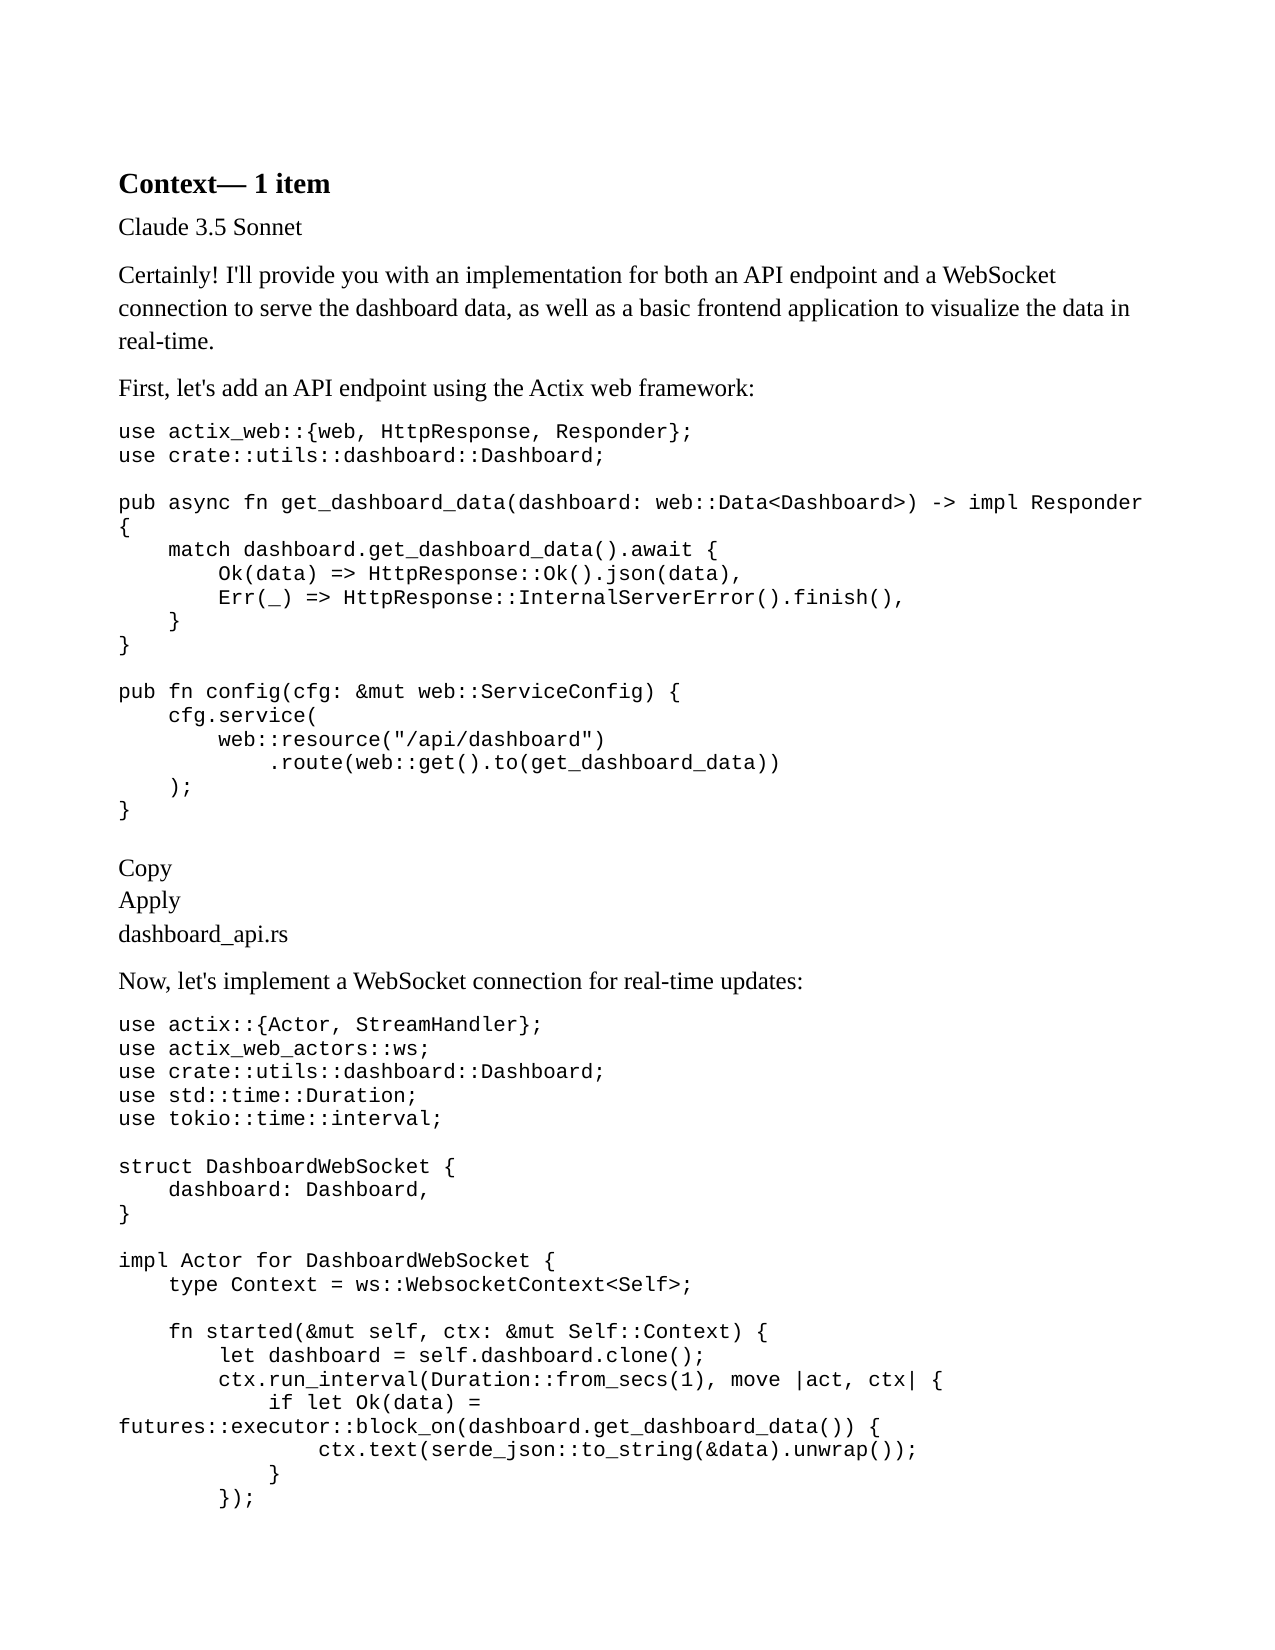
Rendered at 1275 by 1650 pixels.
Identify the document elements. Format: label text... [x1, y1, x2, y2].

text ); [118, 776, 1157, 799]
text struct DashboardWebSocket { [118, 1156, 1157, 1179]
text First, let's add an API endpoint using the Actix web framework: [118, 373, 1157, 402]
text dashboard: Dashboard, [118, 1179, 1157, 1203]
text } [118, 610, 1157, 634]
text match dashboard.get_dashboard_data().await { [118, 539, 1157, 563]
text use crate::utils::dashboard::Dashboard; [118, 1061, 1157, 1085]
text }); [118, 1487, 1157, 1510]
subtitle Context— 1 item [118, 133, 1157, 200]
text } [118, 1463, 1157, 1487]
text fn started(&mut self, ctx: &mut Self::Context) { [118, 1321, 1157, 1345]
text ctx.text(serde_json::to_string(&data).unwrap()); [118, 1439, 1157, 1463]
text type Context = ws::WebsocketContext<Self>; [118, 1274, 1157, 1298]
text Certainly! I'll provide you with an implementation for both an API endpoint and a WebSocket connection to serve the dashboard data, as well as a basic frontend application to visualize the data in real-time. [118, 260, 1157, 355]
text Now, let's implement a WebSocket connection for real-time updates: [118, 966, 1157, 995]
text } [118, 634, 1157, 658]
text pub fn config(cfg: &mut web::ServiceConfig) { [118, 681, 1157, 705]
text use crate::utils::dashboard::Dashboard; [118, 445, 1157, 468]
text if let Ok(data) = futures::executor::block_on(dashboard.get_dashboard_data()) { [118, 1392, 1157, 1439]
text web::resource("/api/dashboard") [118, 728, 1157, 752]
text use actix_web::{web, HttpResponse, Responder}; [118, 421, 1157, 445]
text pub async fn get_dashboard_data(dashboard: web::Data<Dashboard>) -> impl Responder { [118, 492, 1157, 539]
text cfg.service( [118, 705, 1157, 728]
text Ok(data) => HttpResponse::Ok().json(data), [118, 563, 1157, 587]
text } [118, 1203, 1157, 1227]
text use actix_web_actors::ws; [118, 1037, 1157, 1061]
text Err(_) => HttpResponse::InternalServerError().finish(), [118, 587, 1157, 610]
text } [118, 799, 1157, 823]
text dashboard_api.rs [118, 919, 1157, 947]
text Claude 3.5 Sonnet [118, 212, 1157, 241]
text use std::time::Duration; [118, 1085, 1157, 1108]
text let dashboard = self.dashboard.clone(); [118, 1345, 1157, 1368]
text impl Actor for DashboardWebSocket { [118, 1250, 1157, 1274]
text use tokio::time::interval; [118, 1108, 1157, 1132]
text ctx.run_interval(Duration::from_secs(1), move |act, ctx| { [118, 1368, 1157, 1392]
text .route(web::get().to(get_dashboard_data)) [118, 752, 1157, 776]
text use actix::{Actor, StreamHandler}; [118, 1014, 1157, 1037]
text Apply [118, 886, 1157, 914]
text Copy [118, 853, 1157, 881]
